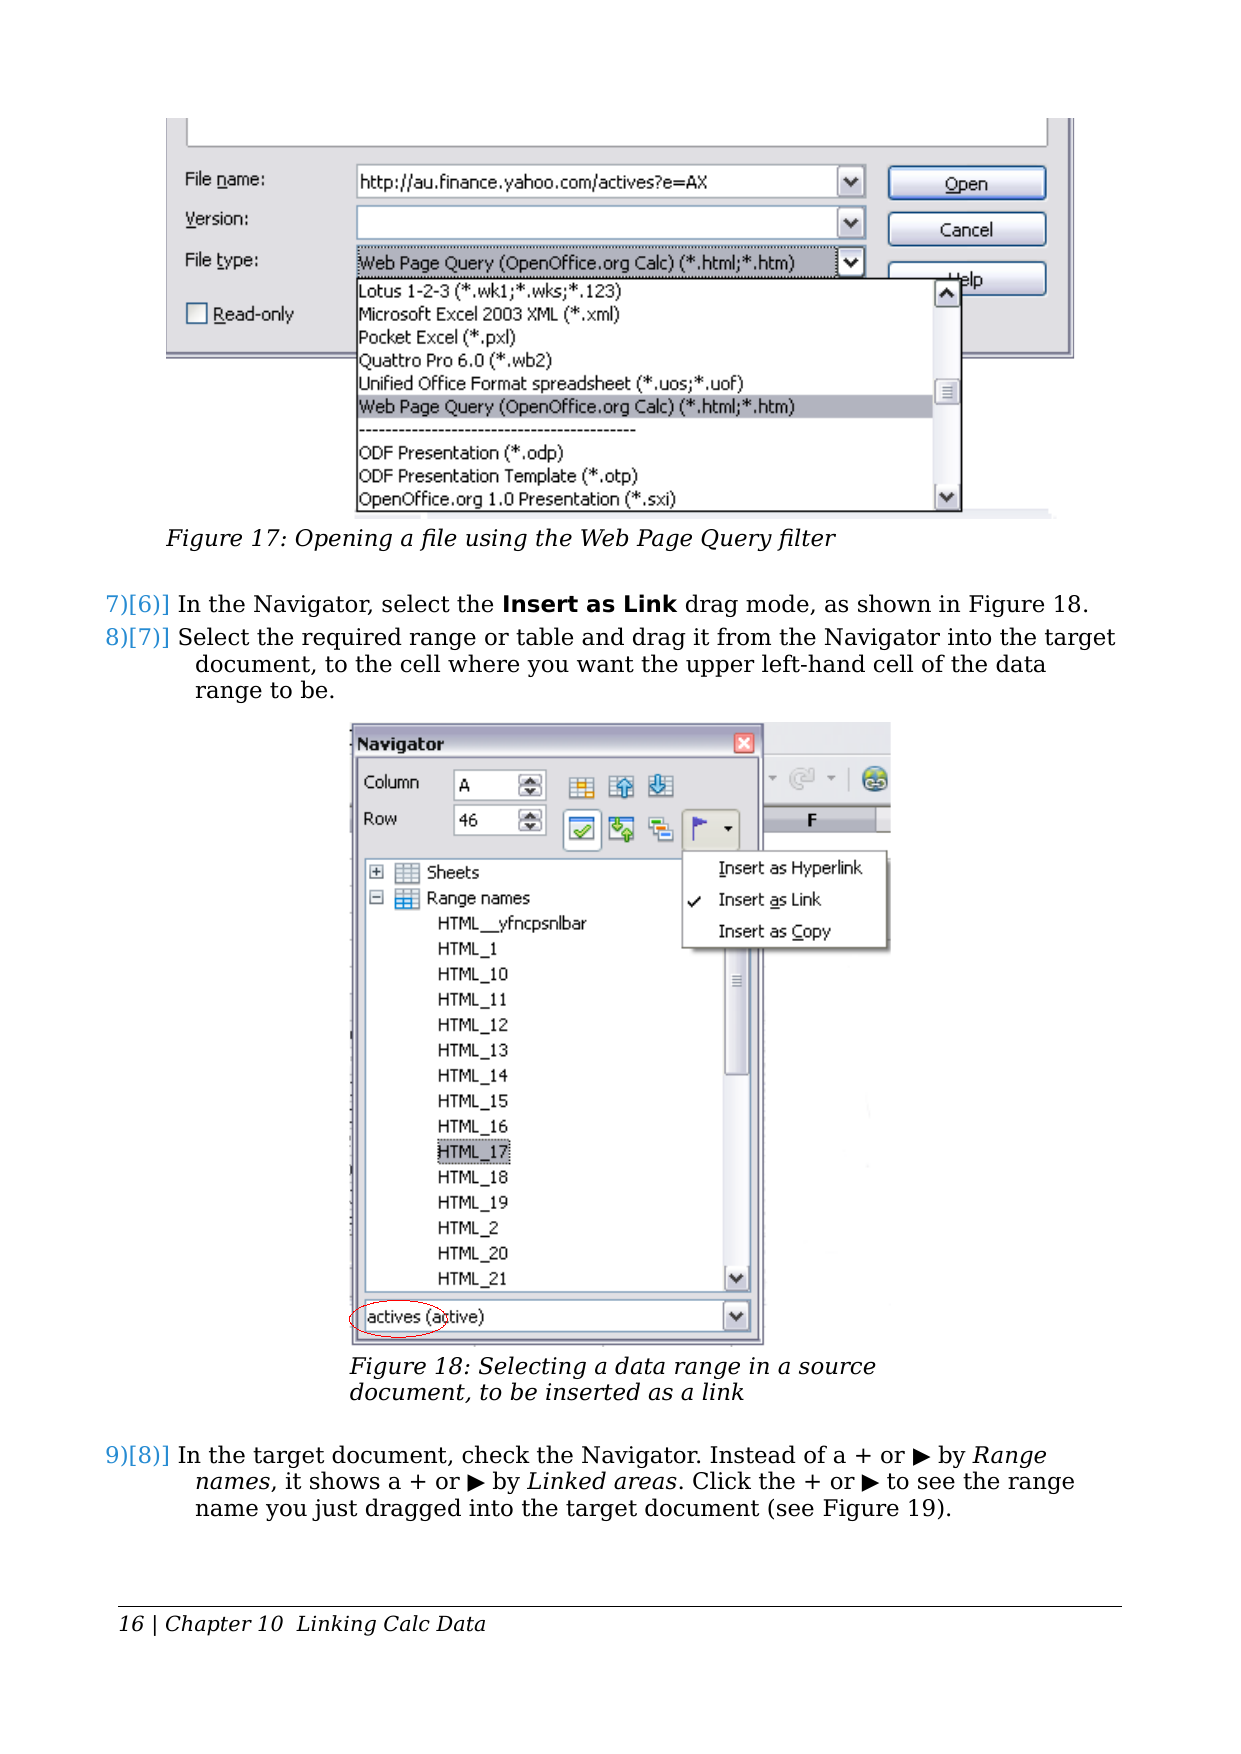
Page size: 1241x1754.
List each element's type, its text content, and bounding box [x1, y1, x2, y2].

picture [349, 722, 891, 1347]
list In the target document, check the Navigator. Instead of a + or ▶ by Range names, it shows a + or ▶ by Linked areas. Click the + or ▶ to see the range name you just dragged into the target document (see Figure 19). [177, 1442, 1122, 1522]
list Select the required range or table and drag it from the Navigator into the target document, to the cell where you want the upper left-hand cell of the data range to be. [177, 624, 1122, 704]
text Figure 18: Selecting a data range in a source document, to be inserted as a link [349, 1353, 891, 1406]
text Figure 17: Opening a file using the Web Page Query filter [166, 525, 1074, 552]
list In the Navigator, select the Insert as Link drag mode, as shown in Figure 18. [177, 591, 1122, 618]
picture [166, 118, 1075, 519]
